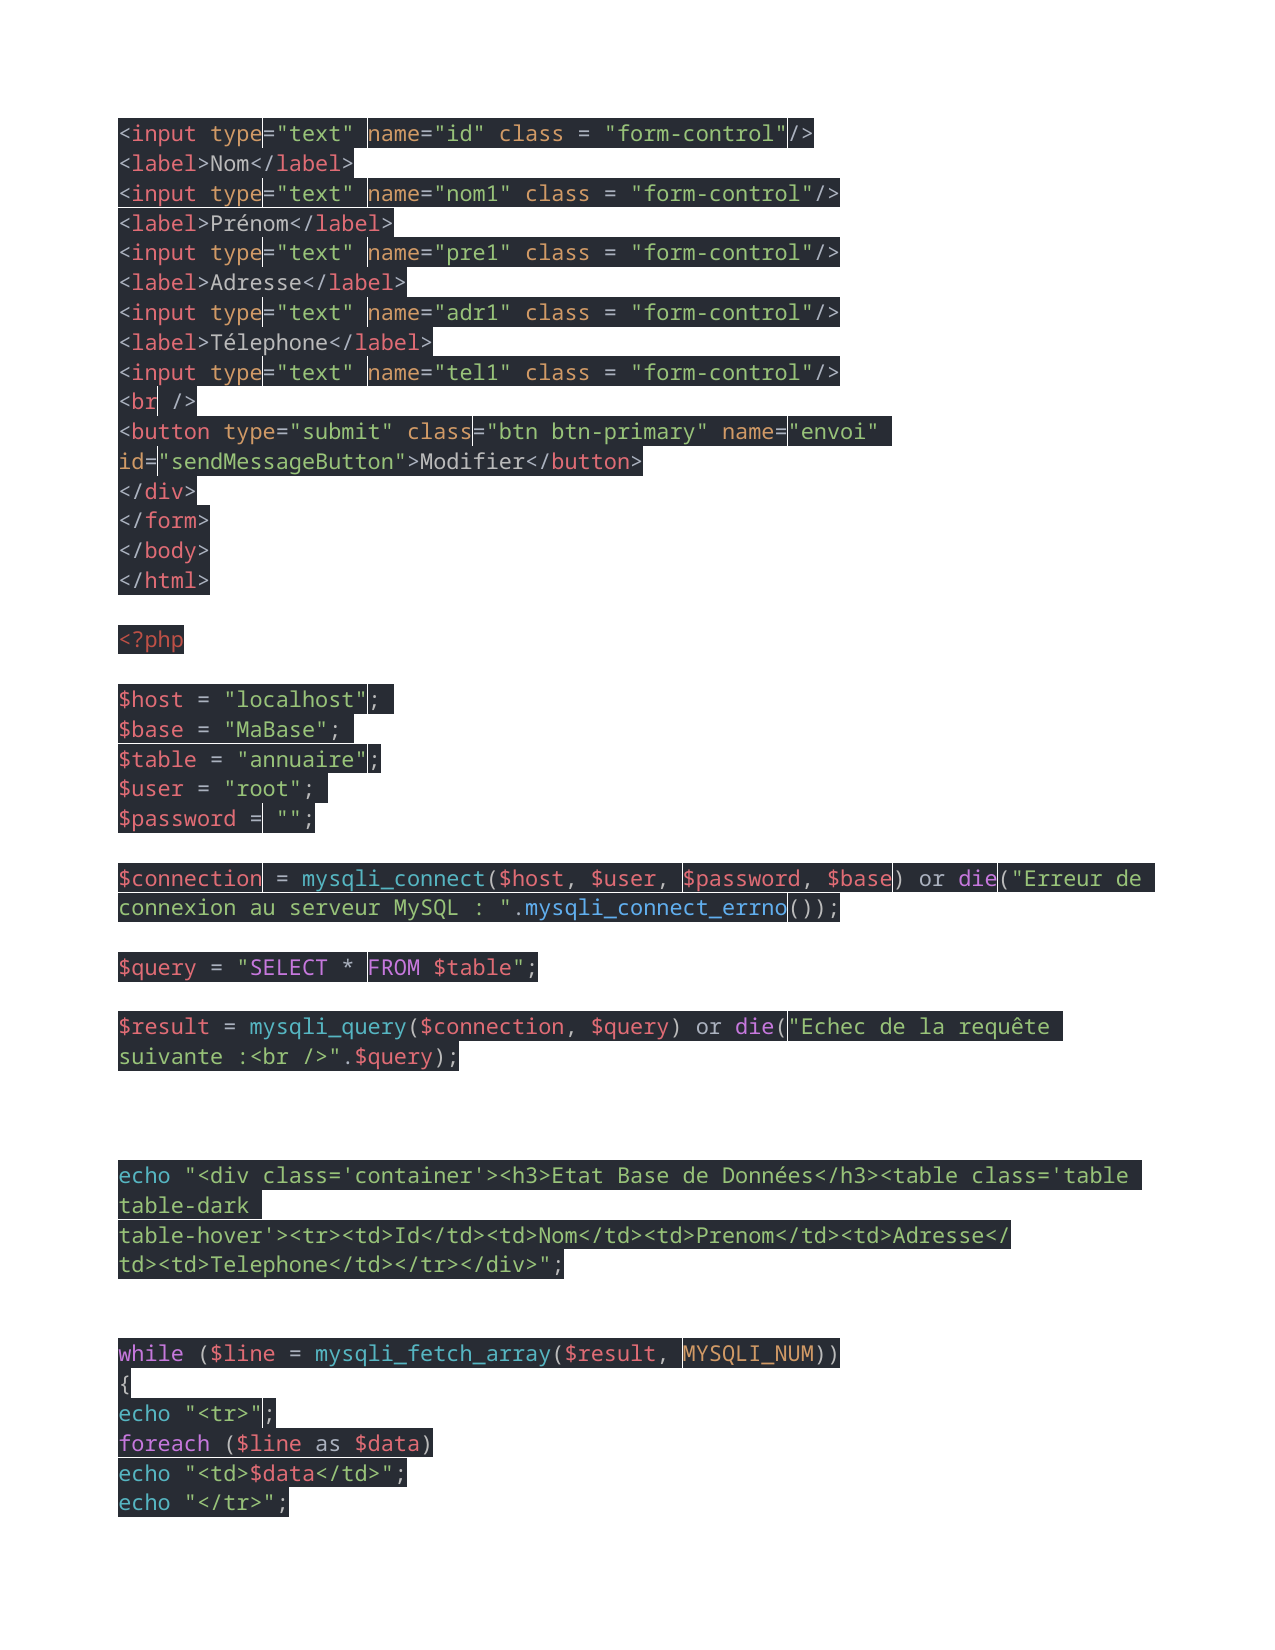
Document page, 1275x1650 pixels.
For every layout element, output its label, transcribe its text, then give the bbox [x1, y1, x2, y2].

text $password = ""; [118, 803, 1157, 833]
text </body> [118, 535, 1157, 565]
text <label>Prénom</label> [118, 207, 1157, 237]
text $user = "root"; [118, 773, 1157, 803]
text <label>Nom</label> [118, 148, 1157, 178]
text </form> [118, 505, 1157, 535]
text </html> [118, 565, 1157, 595]
text <?php [118, 624, 1157, 654]
text $connection = mysqli_connect($host, $user, $password, $base) or die("Erreur de connexion au serveur MySQL : ".mysqli_connect_errno()); [118, 863, 1157, 922]
text { [118, 1368, 1157, 1398]
text <input type="text" name="nom1" class = "form-control"/> [118, 178, 1157, 207]
text echo "<div class='container'><h3>Etat Base de Données</h3><table class='table table-dark table-hover'><tr><td>Id</td><td>Nom</td><td>Prenom</td><td>Adresse</td><td>Telephone</td></tr></div>"; [118, 1160, 1157, 1279]
text <label>Adresse</label> [118, 267, 1157, 297]
text $table = "annuaire"; [118, 743, 1157, 773]
text <label>Télephone</label> [118, 327, 1157, 356]
text $query = "SELECT * FROM $table"; [118, 952, 1157, 982]
text echo "<tr>"; [118, 1398, 1157, 1428]
text $result = mysqli_query($connection, $query) or die("Echec de la requête suivante :<br />".$query); [118, 1011, 1157, 1071]
text while ($line = mysqli_fetch_array($result, MYSQLI_NUM)) [118, 1338, 1157, 1368]
text $host = "localhost"; [118, 684, 1157, 714]
text echo "</tr>"; [118, 1487, 1157, 1517]
text <input type="text" name="pre1" class = "form-control"/> [118, 237, 1157, 267]
text <button type="submit" class="btn btn-primary" name="envoi" id="sendMessageButton">Modifier</button> [118, 416, 1157, 476]
text $base = "MaBase"; [118, 714, 1157, 743]
text <input type="text" name="adr1" class = "form-control"/> [118, 297, 1157, 327]
text <input type="text" name="tel1" class = "form-control"/> [118, 356, 1157, 386]
text </div> [118, 476, 1157, 505]
text foreach ($line as $data) [118, 1428, 1157, 1457]
text echo "<td>$data</td>"; [118, 1457, 1157, 1487]
text <br /> [118, 386, 1157, 416]
text <input type="text" name="id" class = "form-control"/> [118, 118, 1157, 148]
